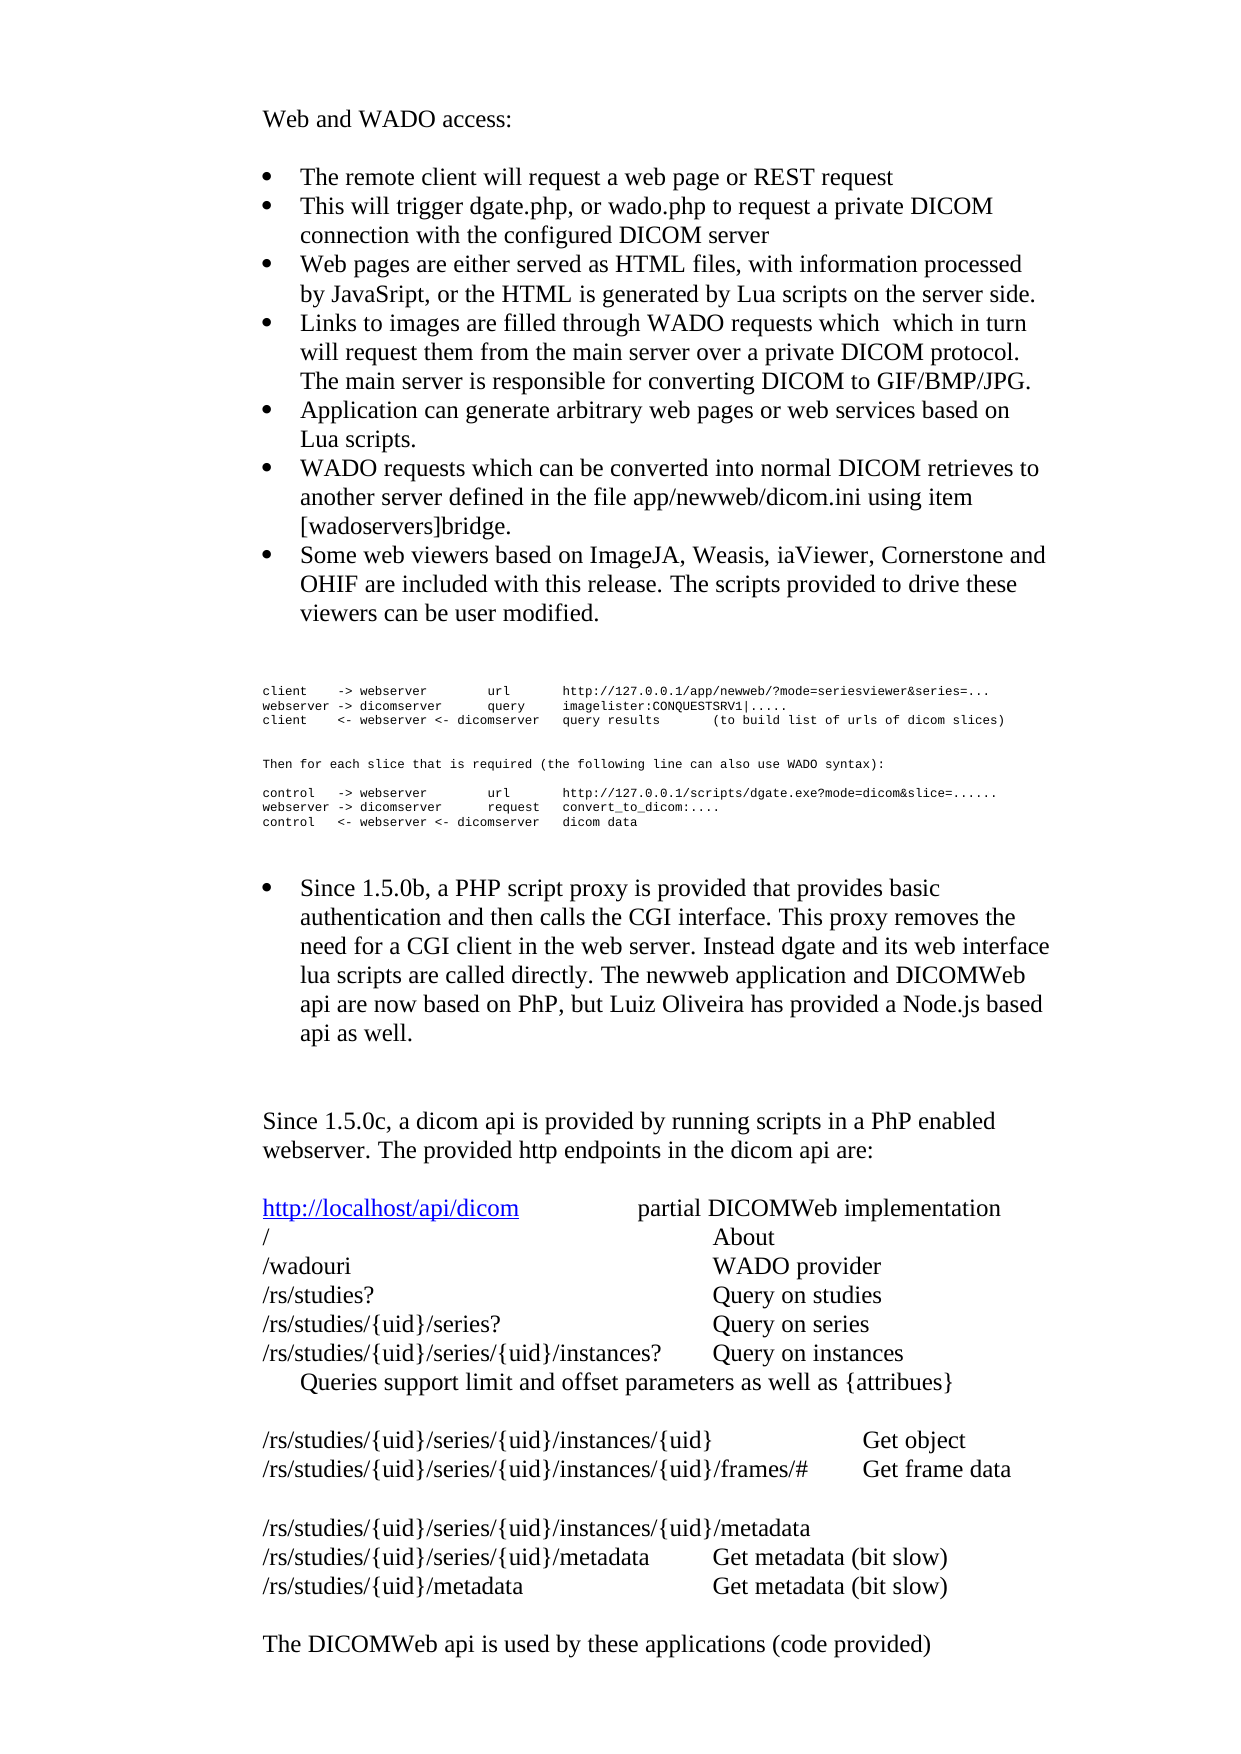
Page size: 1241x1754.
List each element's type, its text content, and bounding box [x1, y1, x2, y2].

list Application can generate arbitrary web pages or web services based on Lua scripts. [262, 395, 1053, 453]
text /wadouri WADO provider [262, 1251, 1053, 1280]
text / About [262, 1222, 1053, 1251]
text client -> webserver url http://127.0.0.1/app/newweb/?mode=seriesviewer&series=... [262, 685, 1053, 699]
text control -> webserver url http://127.0.0.1/scripts/dgate.exe?mode=dicom&slice=...... [262, 786, 1053, 801]
text /rs/studies/{uid}/series/{uid}/instances? Query on instances [262, 1338, 1053, 1367]
list Since 1.5.0b, a PHP script proxy is provided that provides basic authentication and then calls the CGI interface. This proxy removes the need for a CGI client in the web server. Instead dgate and its web interface lua scripts are called directly. The newweb application and DICOMWeb api are now based on PhP, but Luiz Oliveira has provided a Node.js based api as well. [262, 873, 1053, 1047]
text webserver -> dicomserver request convert_to_dicom:.... [262, 801, 1053, 815]
text Since 1.5.0c, a dicom api is provided by running scripts in a PhP enabled webserver. The provided http endpoints in the dicom api are: [262, 1106, 1053, 1164]
list This will trigger dgate.php, or wado.php to request a private DICOM connection with the configured DICOM server [262, 191, 1053, 249]
text /rs/studies/{uid}/series? Query on series [262, 1309, 1053, 1338]
text Web and WADO access: [262, 104, 1053, 133]
list Web pages are either served as HTML files, with information processed by JavaSript, or the HTML is generated by Lua scripts on the server side. [262, 249, 1053, 307]
text /rs/studies/{uid}/series/{uid}/metadata Get metadata (bit slow) [262, 1541, 1053, 1571]
text /rs/studies/{uid}/metadata Get metadata (bit slow) [262, 1571, 1053, 1599]
text /rs/studies/{uid}/series/{uid}/instances/{uid}/frames/# Get frame data [262, 1454, 1053, 1483]
list WADO requests which can be converted into normal DICOM retrieves to another server defined in the file app/newweb/dicom.ini using item [wadoservers]bridge. [262, 453, 1053, 540]
text webserver -> dicomserver query imagelister:CONQUESTSRV1|..... [262, 699, 1053, 714]
text control <- webserver <- dicomserver dicom data [262, 815, 1053, 830]
text Queries support limit and offset parameters as well as {attribues} [262, 1367, 1053, 1396]
text client <- webserver <- dicomserver query results (to build list of urls of dicom slices) [262, 714, 1053, 728]
list Links to images are filled through WADO requests which which in turn will request them from the main server over a private DICOM protocol. The main server is responsible for converting DICOM to GIF/BMP/JPG. [262, 307, 1053, 395]
list Some web viewers based on ImageJA, Weasis, iaViewer, Cornerstone and OHIF are included with this release. The scripts provided to drive these viewers can be user modified. [262, 540, 1053, 627]
text Then for each slice that is required (the following line can also use WADO syntax): [262, 757, 1053, 772]
text The DICOMWeb api is used by these applications (code provided) [262, 1629, 1053, 1658]
text http://localhost/api/dicom partial DICOMWeb implementation [262, 1193, 1053, 1222]
text /rs/studies? Query on studies [262, 1280, 1053, 1309]
text /rs/studies/{uid}/series/{uid}/instances/{uid}/metadata [262, 1512, 1053, 1541]
list The remote client will request a web page or REST request [262, 162, 1053, 191]
text /rs/studies/{uid}/series/{uid}/instances/{uid} Get object [262, 1425, 1053, 1454]
